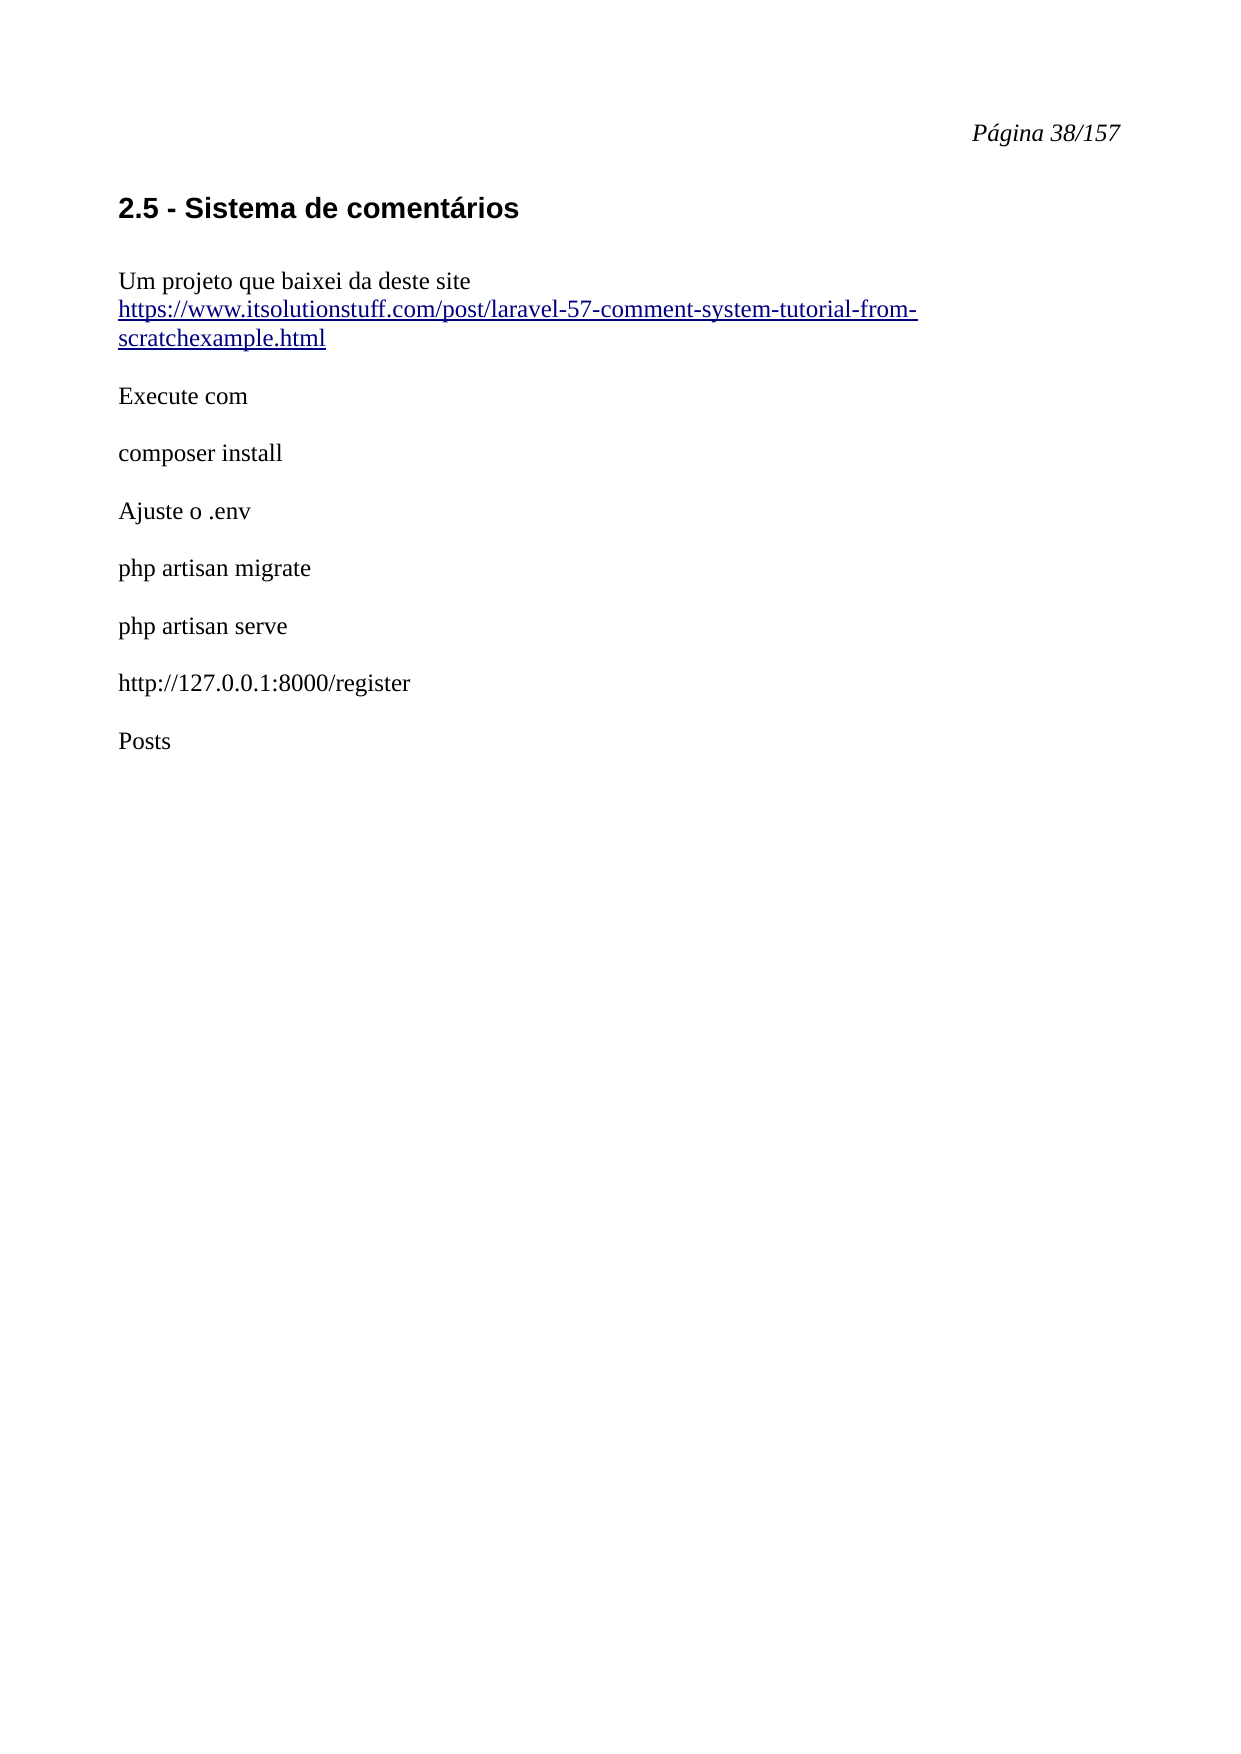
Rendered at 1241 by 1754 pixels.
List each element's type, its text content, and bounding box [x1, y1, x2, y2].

subtitle 2.5 - Sistema de comentários [118, 191, 1122, 224]
text https://www.itsolutionstuff.com/post/laravel-57-comment-system-tutorial-from-scratchexample.html [118, 294, 1122, 352]
text php artisan serve [118, 611, 1122, 639]
text Execute com [118, 381, 1122, 409]
text http://127.0.0.1:8000/register [118, 668, 1122, 697]
text Um projeto que baixei da deste site [118, 266, 1122, 294]
text php artisan migrate [118, 553, 1122, 582]
text Ajuste o .env [118, 496, 1122, 524]
text composer install [118, 438, 1122, 467]
text Posts [118, 726, 1122, 754]
